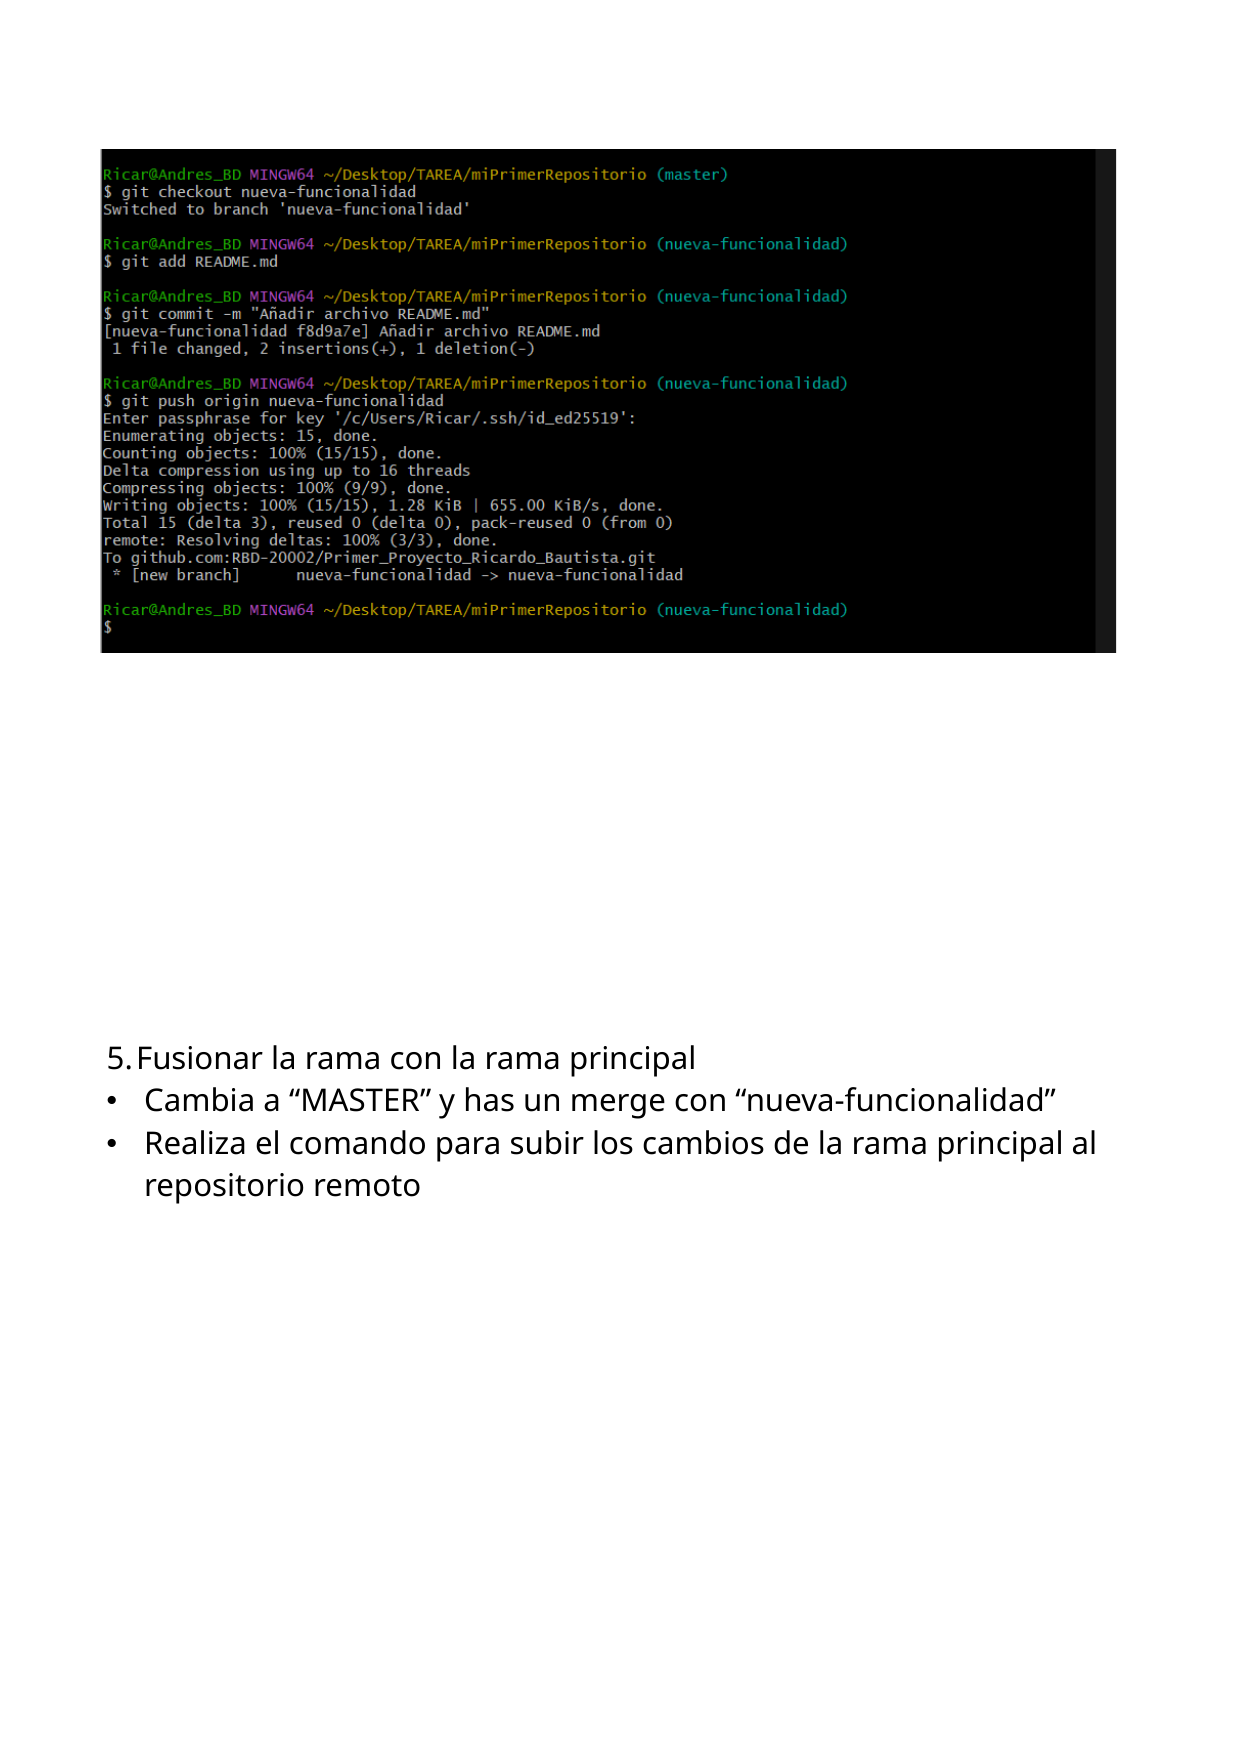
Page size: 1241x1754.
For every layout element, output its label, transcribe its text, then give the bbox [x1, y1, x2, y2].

list Fusionar la rama con la rama principal [106, 1036, 1122, 1078]
list Cambia a “MASTER” y has un merge con “nueva-funcionalidad” [106, 1078, 1122, 1121]
picture [100, 149, 1117, 653]
list Realiza el comando para subir los cambios de la rama principal al repositorio remoto [106, 1121, 1122, 1206]
